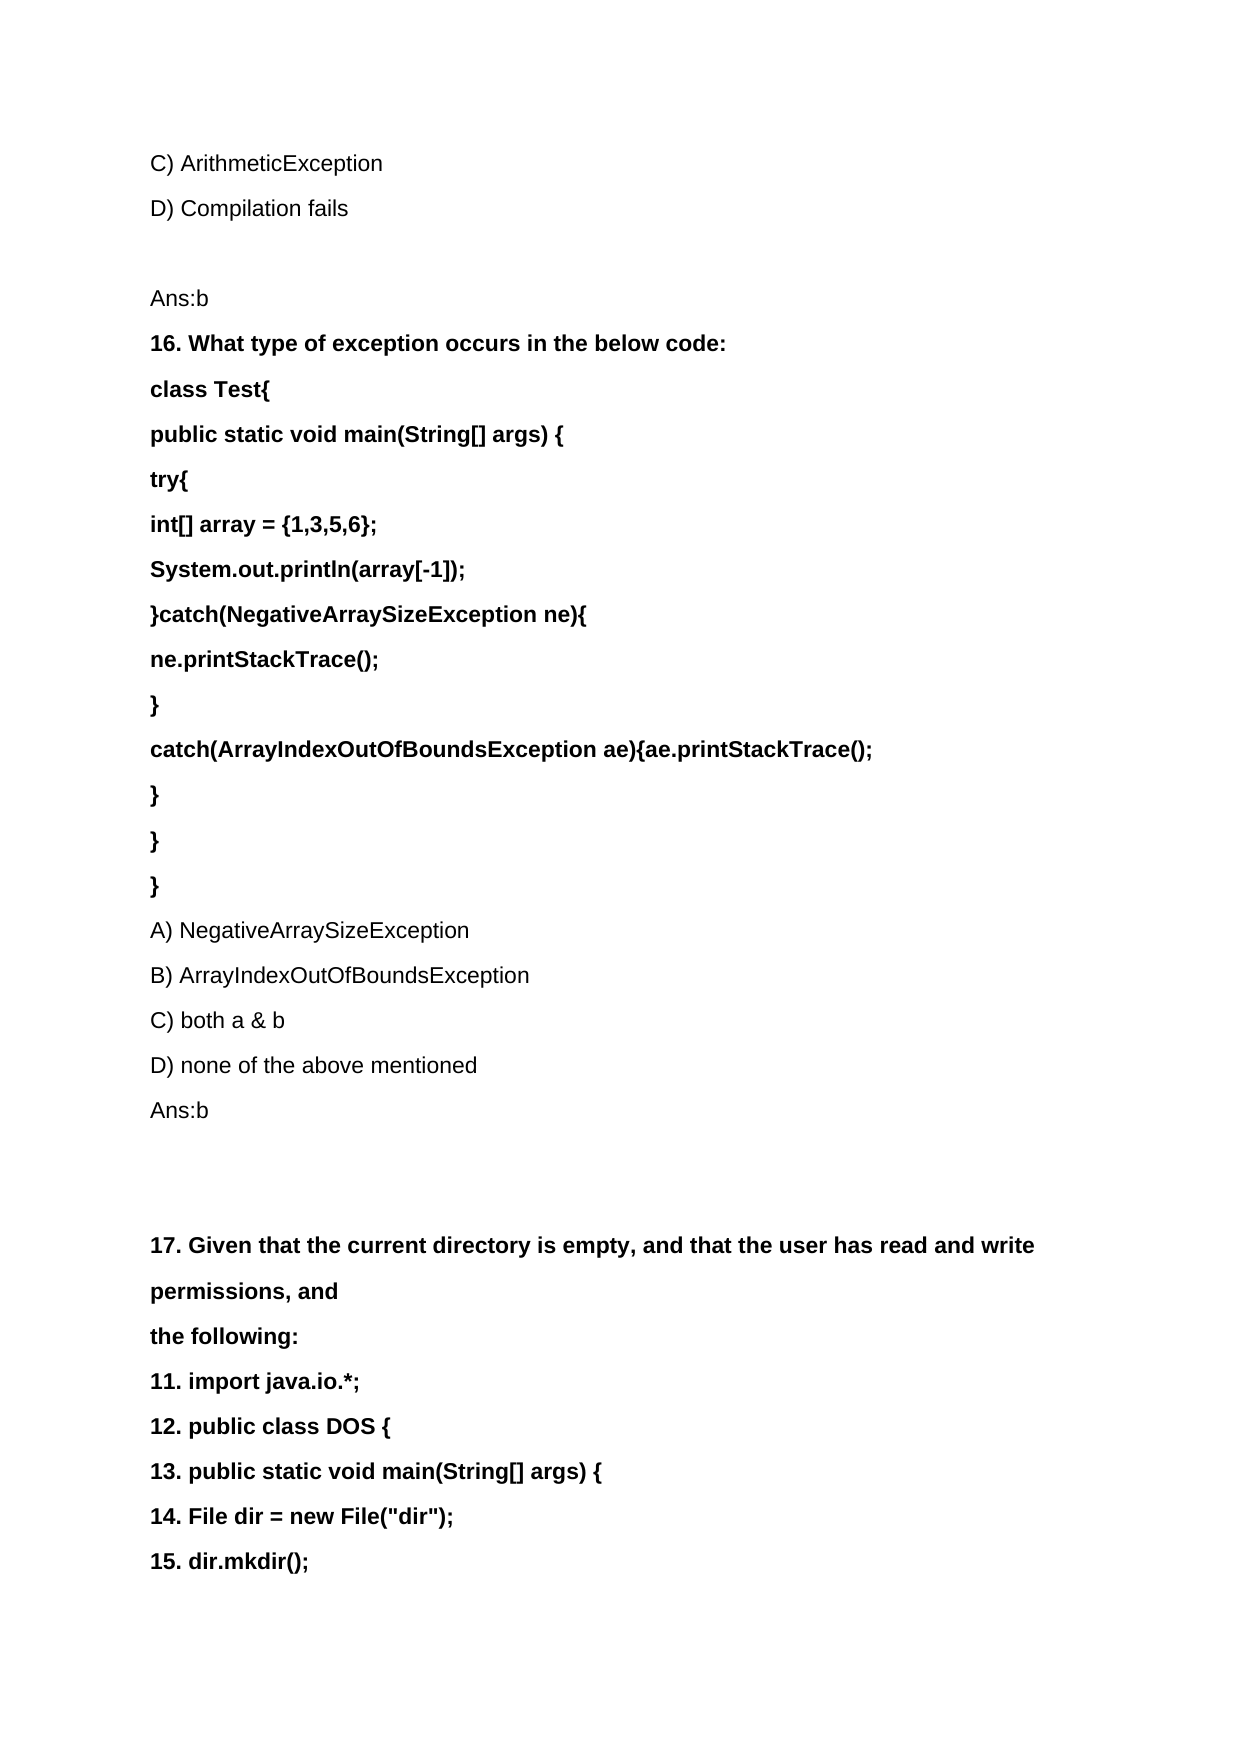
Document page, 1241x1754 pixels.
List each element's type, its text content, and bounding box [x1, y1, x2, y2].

text public static void main(String[] args) { [150, 421, 1090, 447]
text 13. public static void main(String[] args) { [150, 1458, 1090, 1484]
text 17. Given that the current directory is empty, and that the user has read and write [150, 1232, 1090, 1259]
text } [150, 781, 1090, 808]
text int[] array = {1,3,5,6}; [150, 511, 1090, 537]
text catch(ArrayIndexOutOfBoundsException ae){ae.printStackTrace(); [150, 736, 1090, 763]
text } [150, 827, 1090, 853]
text Ans:b [150, 285, 1090, 312]
text C) ArithmeticException [150, 150, 1090, 176]
text ne.printStackTrace(); [150, 646, 1090, 672]
text 15. dir.mkdir(); [150, 1548, 1090, 1574]
text } [150, 691, 1090, 718]
text 16. What type of exception occurs in the below code: [150, 330, 1090, 357]
text permissions, and [150, 1278, 1090, 1304]
text D) Compilation fails [150, 195, 1090, 221]
text System.out.println(array[-1]); [150, 556, 1090, 582]
text class Test{ [150, 376, 1090, 402]
text 14. File dir = new File("dir"); [150, 1503, 1090, 1529]
text Ans:b [150, 1097, 1090, 1123]
text 11. import java.io.*; [150, 1368, 1090, 1394]
text A) NegativeArraySizeException [150, 917, 1090, 943]
text C) both a & b [150, 1007, 1090, 1033]
text D) none of the above mentioned [150, 1052, 1090, 1078]
text try{ [150, 466, 1090, 492]
text the following: [150, 1323, 1090, 1349]
text } [150, 872, 1090, 898]
text }catch(NegativeArraySizeException ne){ [150, 601, 1090, 627]
text 12. public class DOS { [150, 1413, 1090, 1439]
text B) ArrayIndexOutOfBoundsException [150, 962, 1090, 988]
